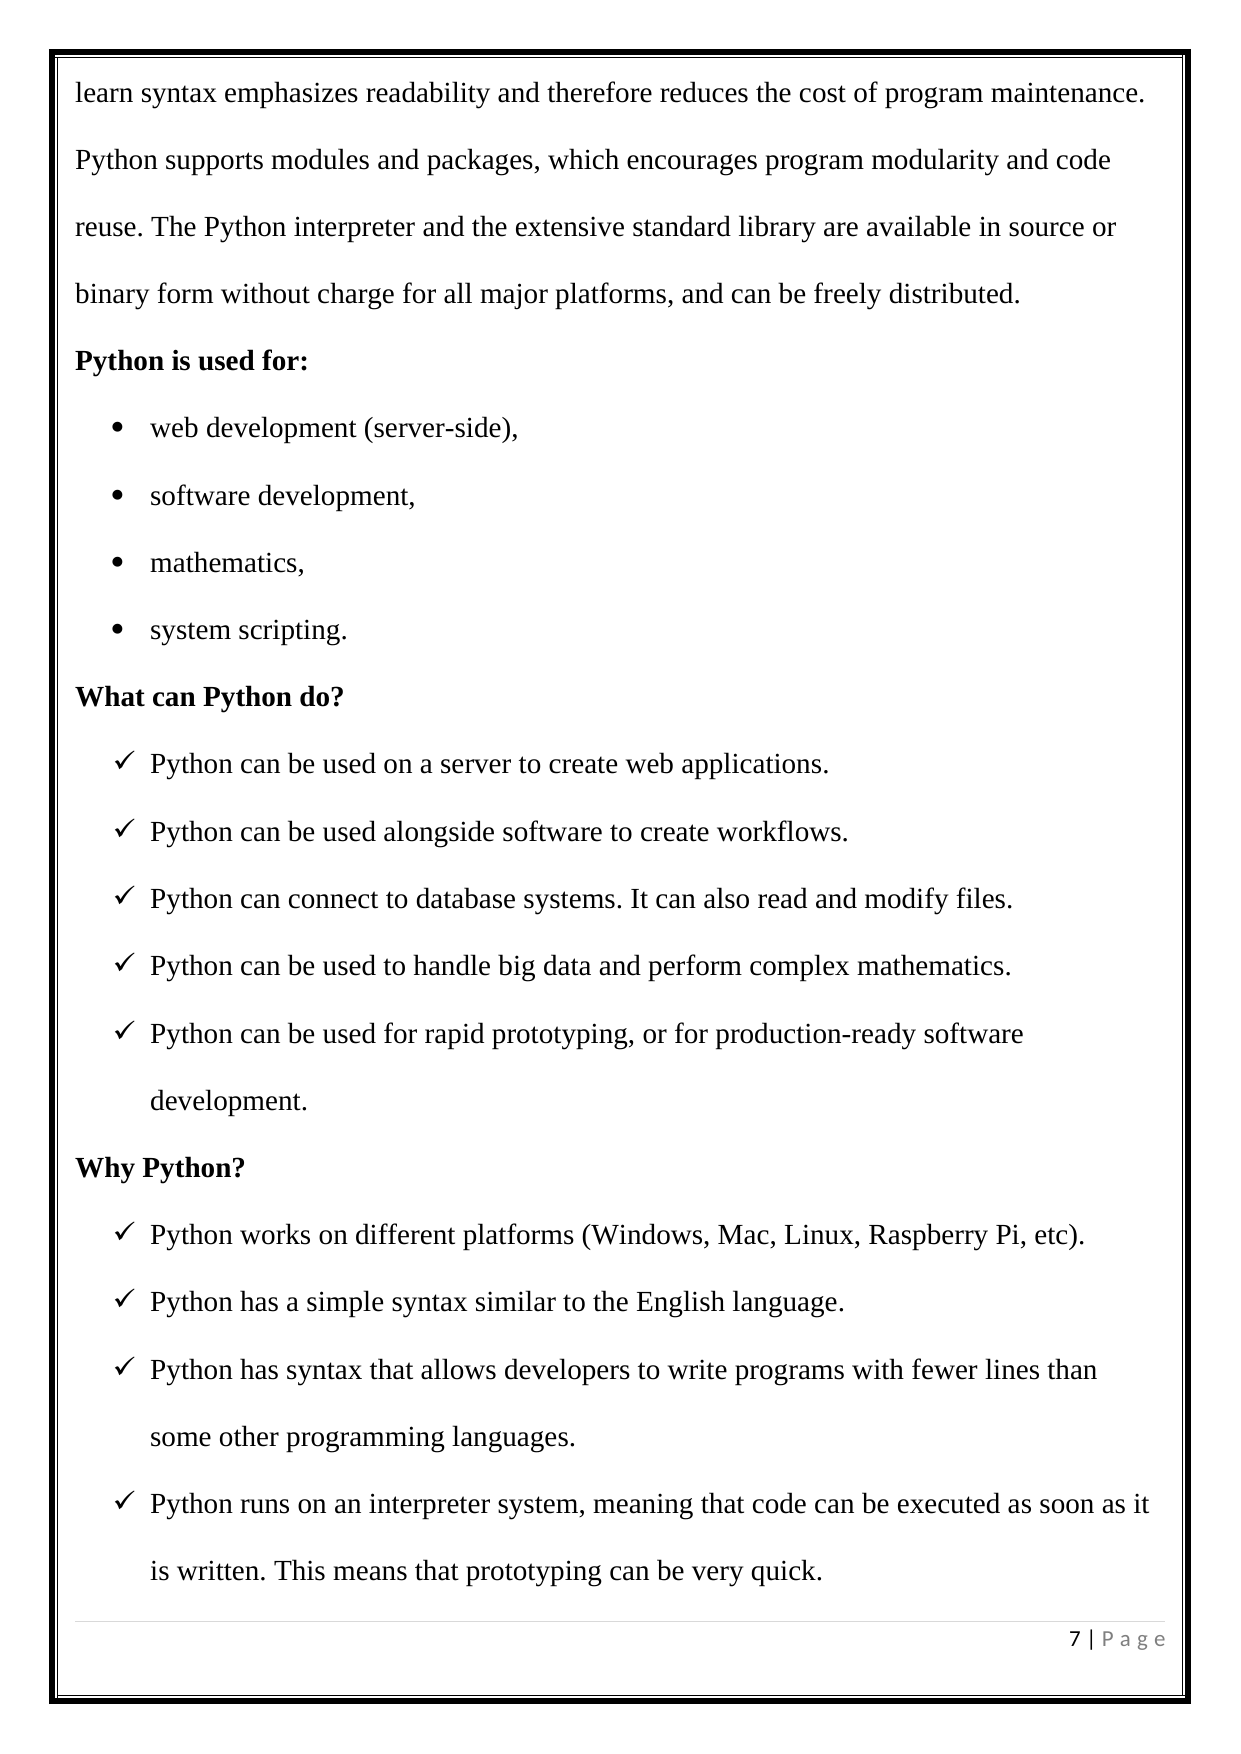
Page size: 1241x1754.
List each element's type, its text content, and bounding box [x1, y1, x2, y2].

list Python has syntax that allows developers to write programs with fewer lines than some other programming languages. [112, 1352, 1165, 1452]
list system scripting. [112, 612, 1165, 646]
list Python can be used to handle big data and perform complex mathematics. [112, 948, 1165, 982]
list software development, [112, 478, 1165, 511]
list Python has a simple syntax similar to the English language. [112, 1284, 1165, 1318]
list web development (server-side), [112, 410, 1165, 444]
text Python is used for: [75, 343, 1165, 377]
list Python can be used for rapid prototyping, or for production-ready software development. [112, 1016, 1165, 1117]
list Python runs on an interpreter system, meaning that code can be executed as soon as it is written. This means that prototyping can be very quick. [112, 1486, 1165, 1587]
list Python works on different platforms (Windows, Mac, Linux, Raspberry Pi, etc). [112, 1217, 1165, 1251]
list mathematics, [112, 545, 1165, 579]
text What can Python do? [75, 679, 1165, 713]
list Python can be used alongside software to create workflows. [112, 814, 1165, 848]
text Why Python? [75, 1150, 1165, 1184]
list Python can connect to database systems. It can also read and modify files. [112, 881, 1165, 915]
text learn syntax emphasizes readability and therefore reduces the cost of program maintenance. Python supports modules and packages, which encourages program modularity and code reuse. The Python interpreter and the extensive standard library are available in source or binary form without charge for all major platforms, and can be freely distributed. [75, 75, 1165, 310]
list Python can be used on a server to create web applications. [112, 747, 1165, 780]
